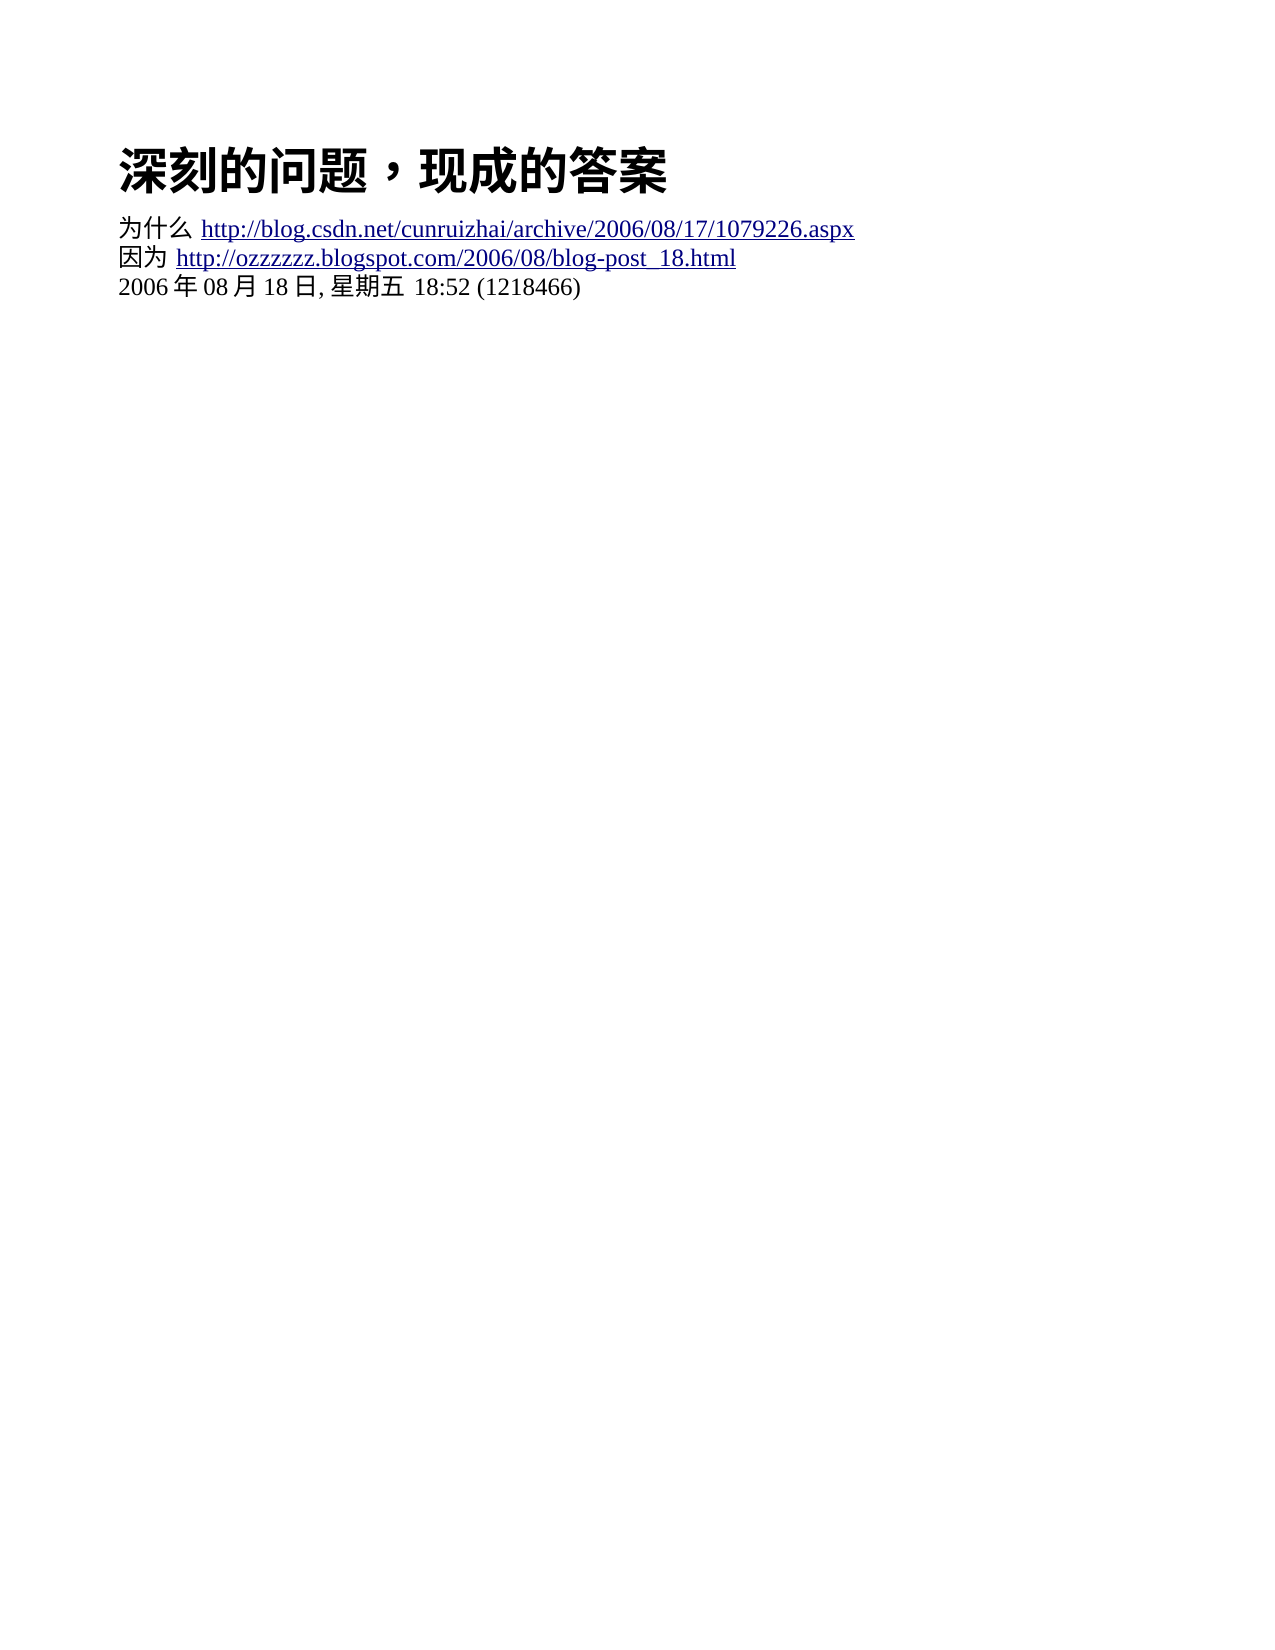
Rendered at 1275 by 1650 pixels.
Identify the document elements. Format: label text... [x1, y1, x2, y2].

text 2006年08月18日, 星期五 18:52 (1218466) [118, 272, 1157, 301]
subtitle 深刻的问题，现成的答案 [118, 143, 1157, 201]
text 为什么 http://blog.csdn.net/cunruizhai/archive/2006/08/17/1079226.aspx 因为 http://ozzzzzz.blogspot.com/2006/08/blog-post_18.html [118, 214, 1157, 272]
